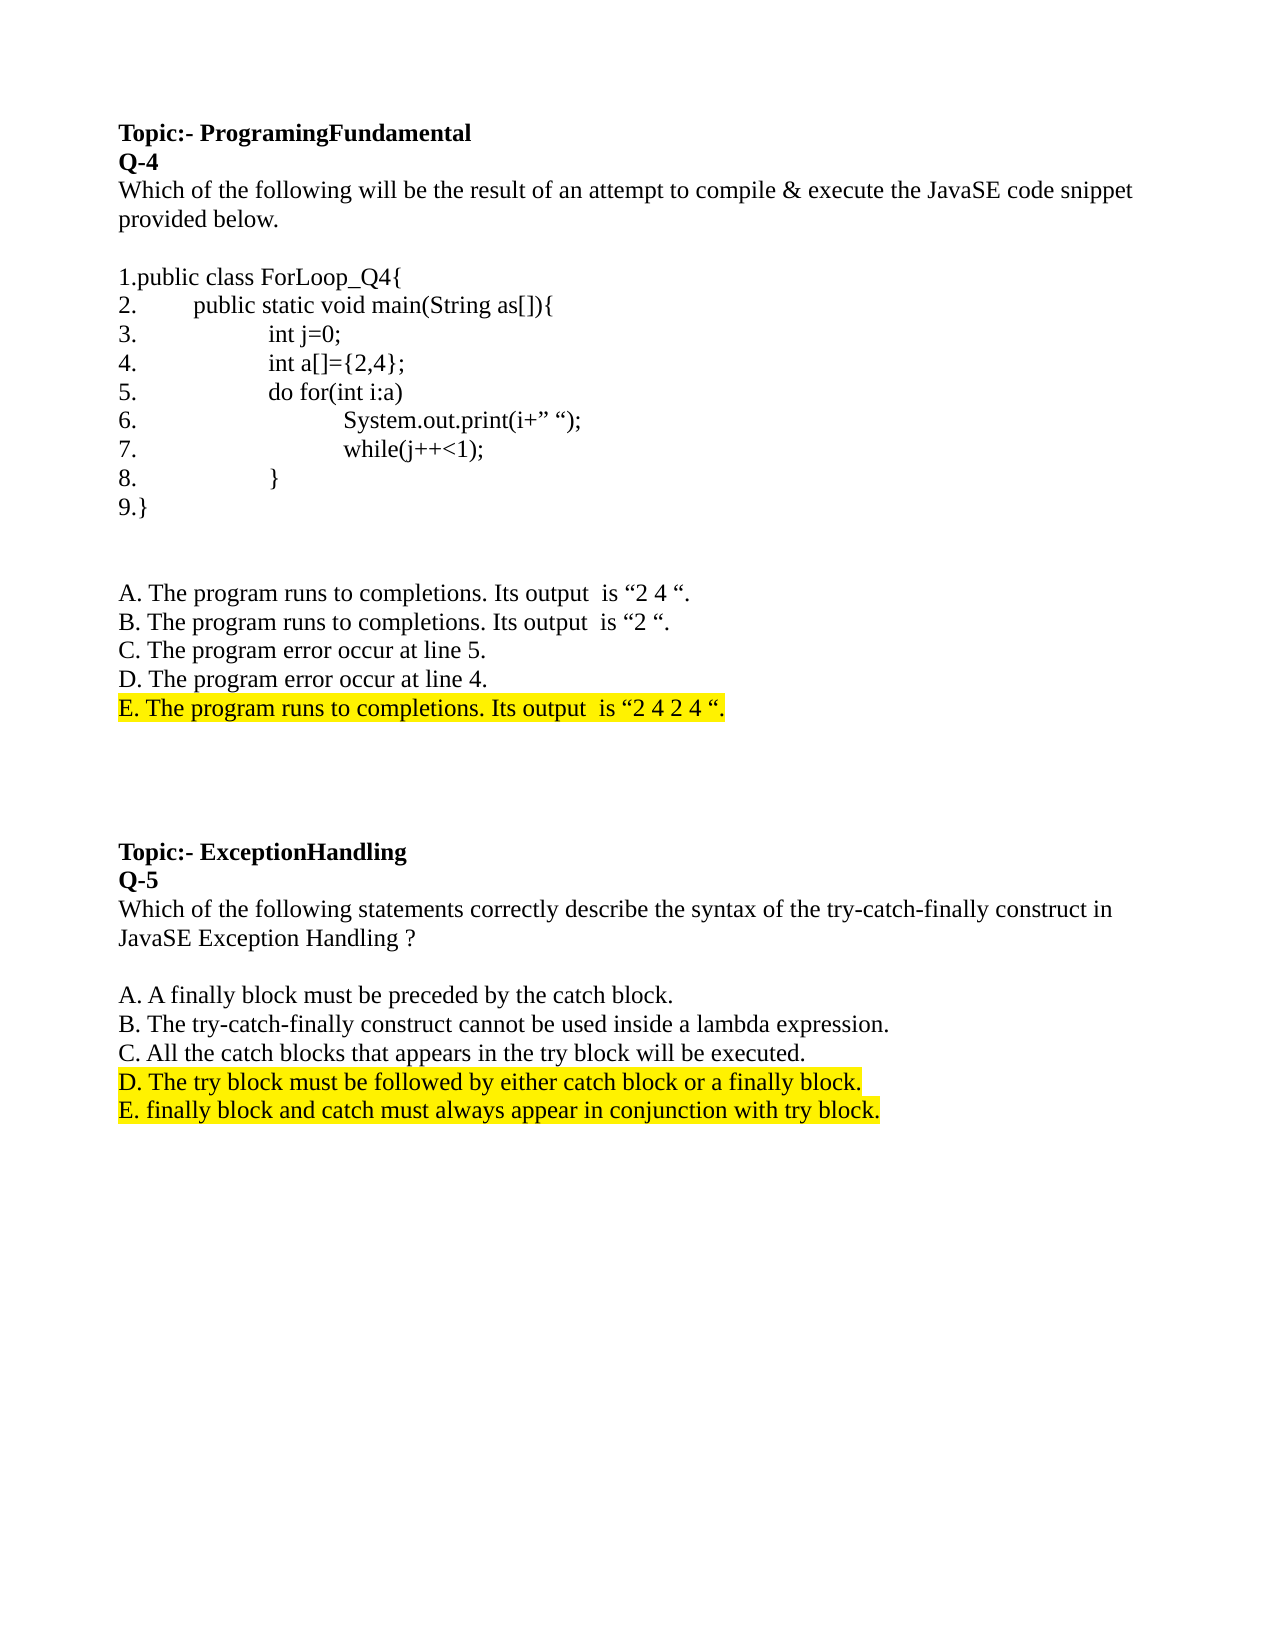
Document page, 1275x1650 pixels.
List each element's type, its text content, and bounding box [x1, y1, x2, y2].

text C. The program error occur at line 5. [118, 636, 1157, 664]
text A. The program runs to completions. Its output is “2 4 “. [118, 578, 1157, 607]
text B. The try-catch-finally construct cannot be used inside a lambda expression. [118, 1009, 1157, 1038]
text 9.} [118, 492, 1157, 521]
text B. The program runs to completions. Its output is “2 “. [118, 607, 1157, 636]
text E. The program runs to completions. Its output is “2 4 2 4 “. [118, 693, 1157, 722]
text Q-4 [118, 147, 1157, 176]
text E. finally block and catch must always appear in conjunction with try block. [118, 1096, 1157, 1124]
text 7. while(j++<1); [118, 434, 1157, 463]
text Which of the following statements correctly describe the syntax of the try-catch-finally construct in JavaSE Exception Handling ? [118, 894, 1157, 952]
text Q-5 [118, 866, 1157, 894]
text 3. int j=0; [118, 319, 1157, 348]
text 1.public class ForLoop_Q4{ [118, 262, 1157, 291]
text 4. int a[]={2,4}; [118, 348, 1157, 377]
text D. The try block must be followed by either catch block or a finally block. [118, 1067, 1157, 1096]
text D. The program error occur at line 4. [118, 664, 1157, 693]
text 2. public static void main(String as[]){ [118, 291, 1157, 319]
text C. All the catch blocks that appears in the try block will be executed. [118, 1038, 1157, 1067]
text Topic:- ProgramingFundamental [118, 118, 1157, 147]
text Which of the following will be the result of an attempt to compile & execute the JavaSE code snippet provided below. [118, 176, 1157, 233]
text Topic:- ExceptionHandling [118, 837, 1157, 866]
text 8. } [118, 463, 1157, 492]
text 6. System.out.print(i+” “); [118, 406, 1157, 434]
text 5. do for(int i:a) [118, 377, 1157, 406]
text A. A finally block must be preceded by the catch block. [118, 981, 1157, 1009]
